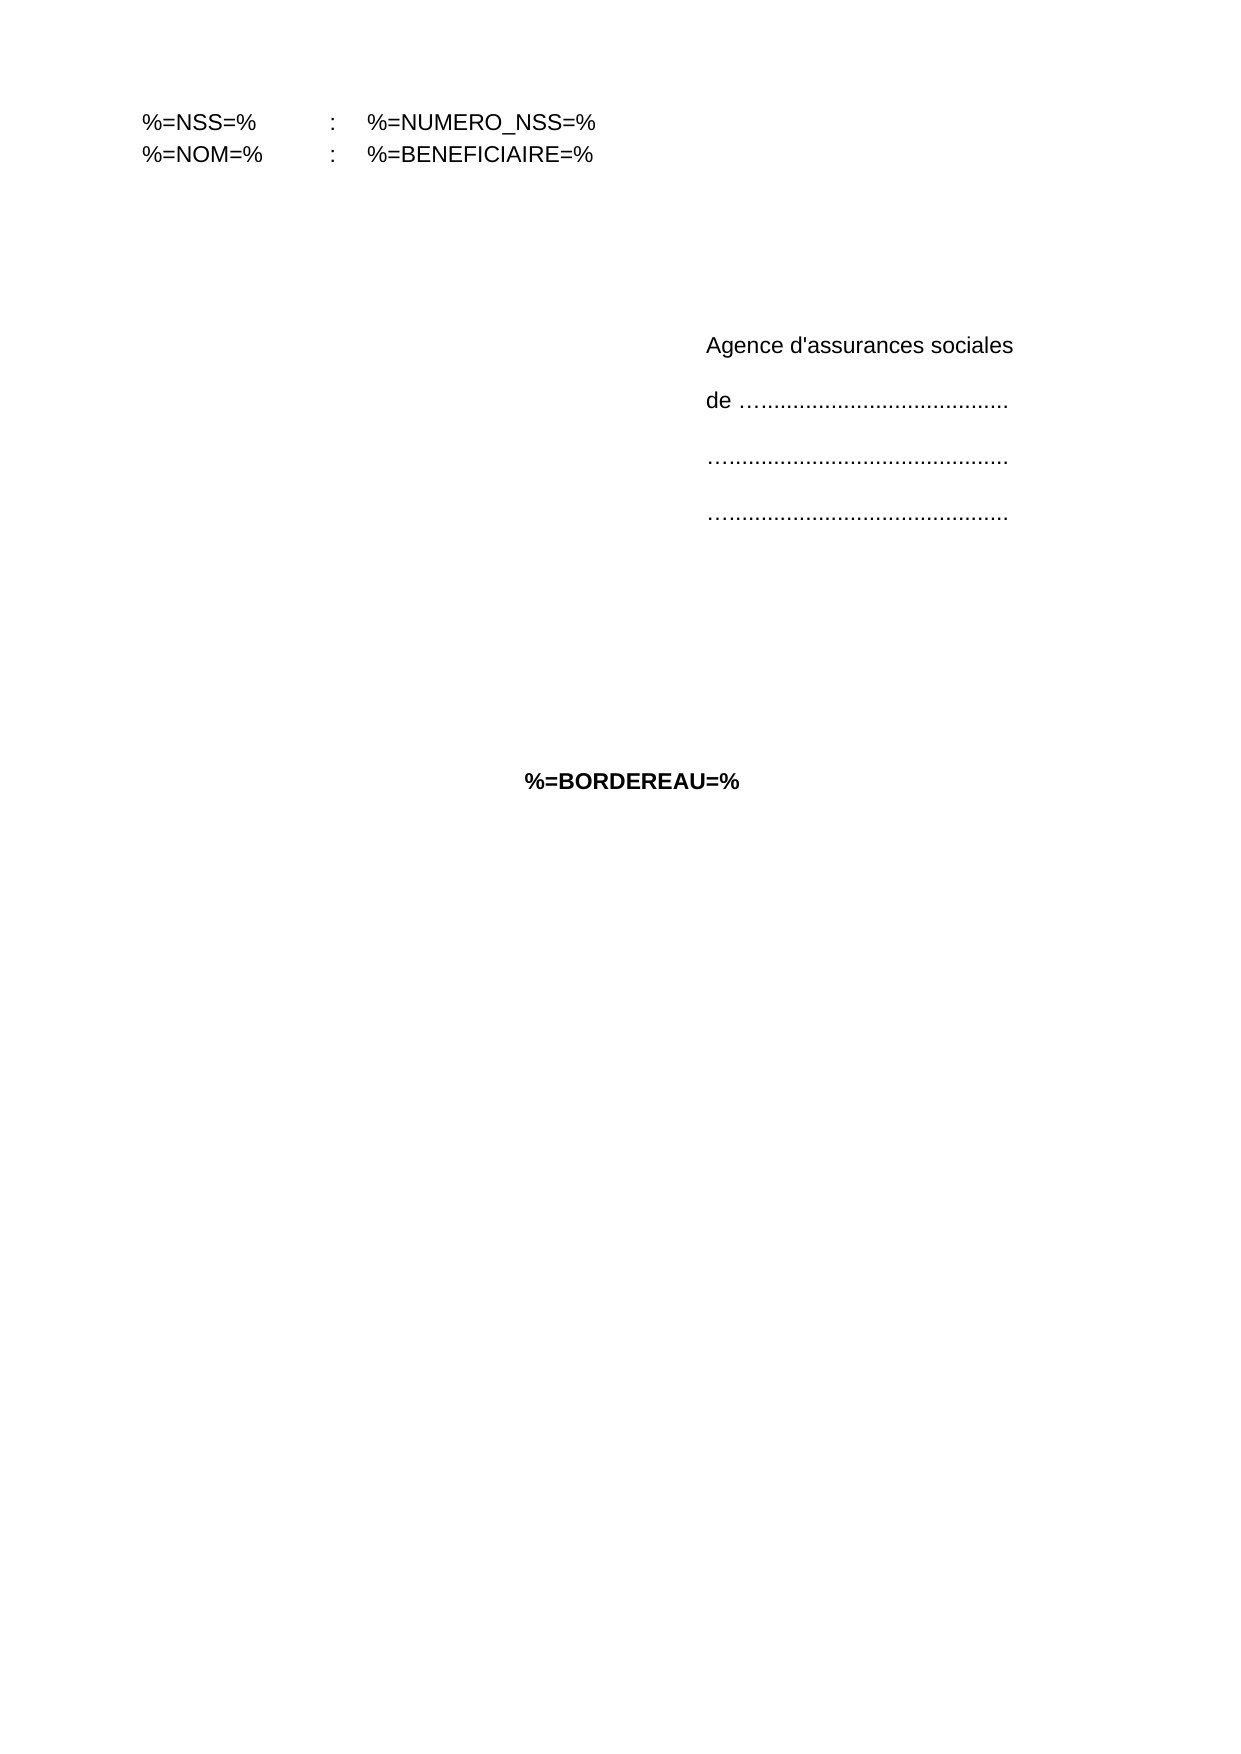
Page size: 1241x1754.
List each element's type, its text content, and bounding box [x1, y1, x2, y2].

text %=BORDEREAU=% [142, 768, 1122, 795]
text %=NSS=% : %=NUMERO_NSS=% [142, 109, 1122, 135]
table_header Agence d'assurances sociales de …....................................... …............................................ …............................................ [700, 326, 1020, 531]
text %=NOM=% : %=BENEFICIAIRE=% [142, 141, 1122, 168]
